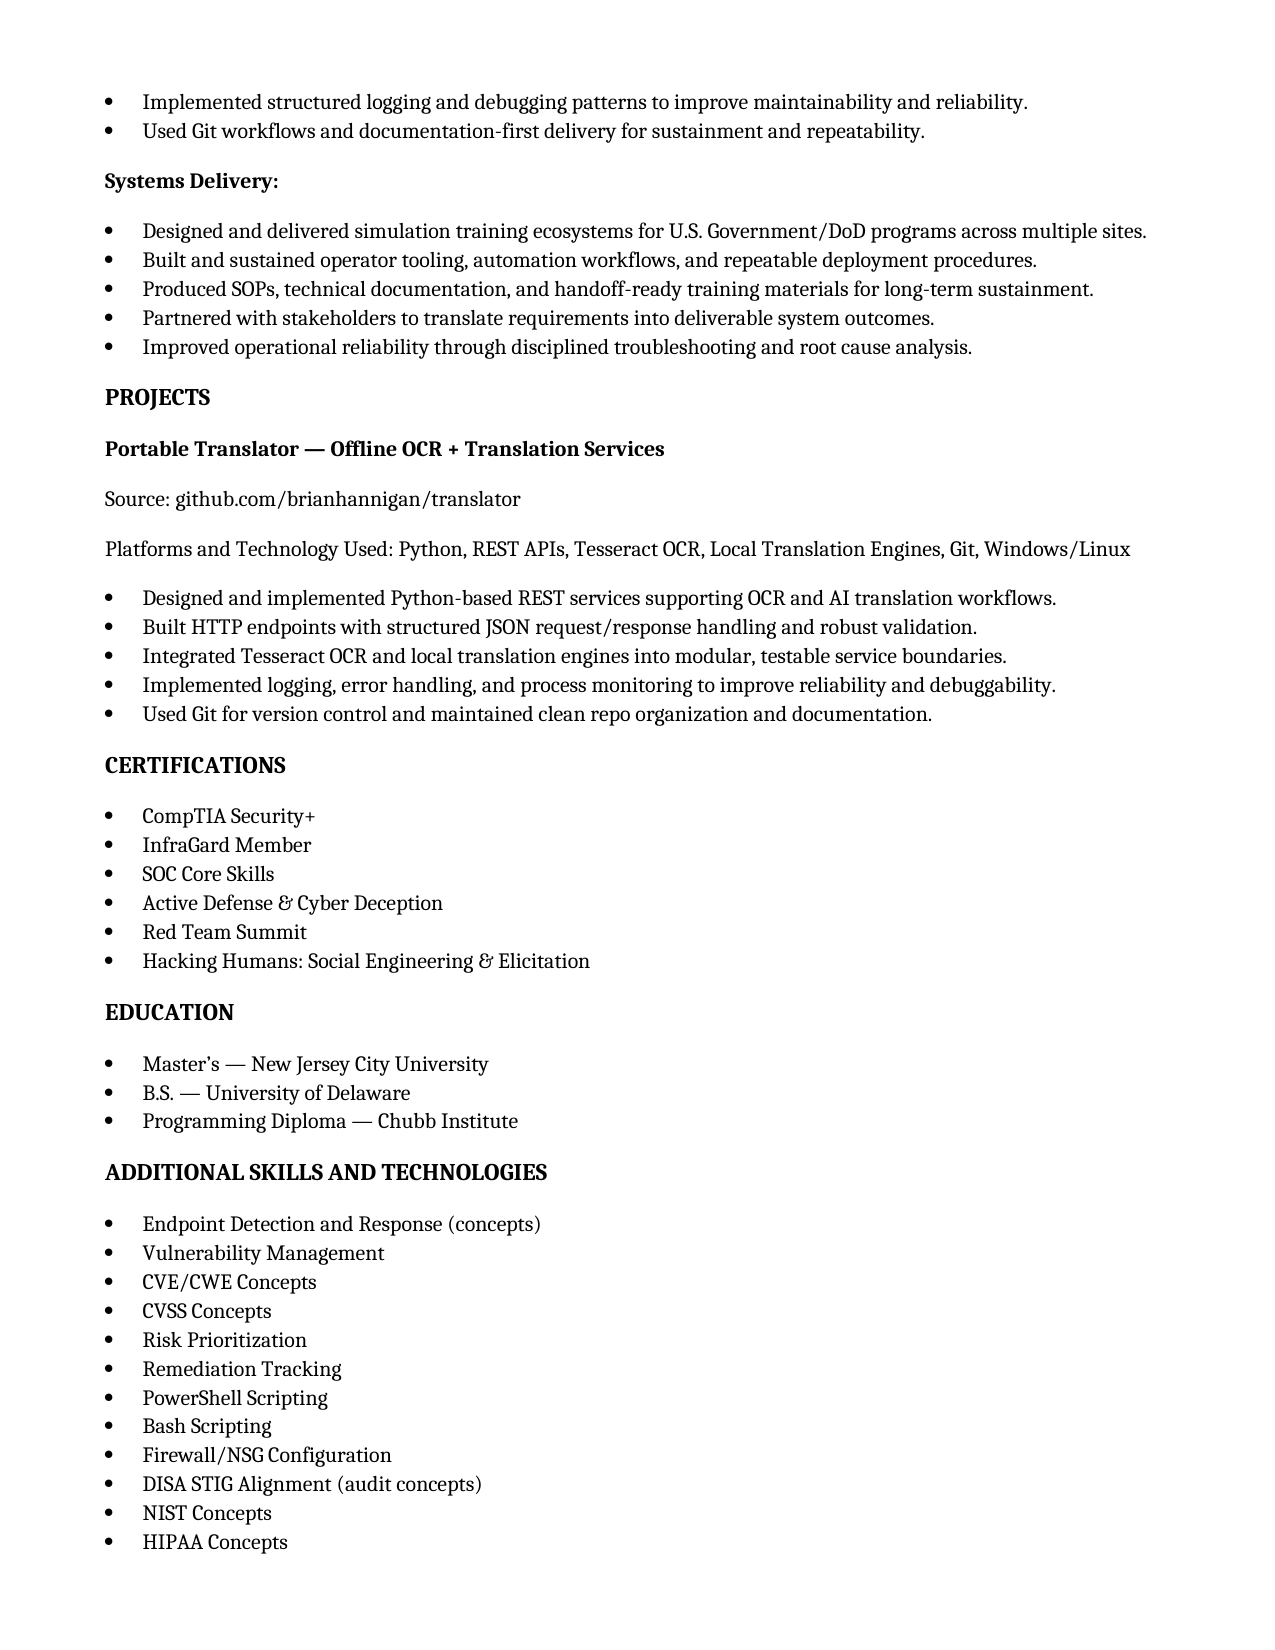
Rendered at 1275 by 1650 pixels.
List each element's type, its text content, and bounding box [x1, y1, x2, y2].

text Platforms and Technology Used: Python, REST APIs, Tesseract OCR, Local Translation Engines, Git, Windows/Linux [105, 536, 1170, 561]
list HIPAA Concepts [105, 1530, 1170, 1555]
text Portable Translator — Offline OCR + Translation Services [105, 437, 1170, 462]
list Programming Diploma — Chubb Institute [105, 1109, 1170, 1134]
list Firewall/NSG Configuration [105, 1443, 1170, 1468]
list Implemented structured logging and debugging patterns to improve maintainability and reliability. [105, 90, 1170, 115]
list Used Git for version control and maintained clean repo organization and documentation. [105, 702, 1170, 727]
list Built HTTP endpoints with structured JSON request/response handling and robust validation. [105, 615, 1170, 640]
list B.S. — University of Delaware [105, 1080, 1170, 1105]
text Systems Delivery: [105, 169, 1170, 194]
list Used Git workflows and documentation-first delivery for sustainment and repeatability. [105, 119, 1170, 144]
text PROJECTS [105, 384, 1170, 412]
list InfraGard Member [105, 833, 1170, 858]
list SOC Core Skills [105, 862, 1170, 887]
list Partnered with stakeholders to translate requirements into deliverable system outcomes. [105, 305, 1170, 331]
list Integrated Tesseract OCR and local translation engines into modular, testable service boundaries. [105, 644, 1170, 669]
list Red Team Summit [105, 920, 1170, 945]
list Improved operational reliability through disciplined troubleshooting and root cause analysis. [105, 334, 1170, 359]
list Vulnerability Management [105, 1240, 1170, 1266]
list Implemented logging, error handling, and process monitoring to improve reliability and debuggability. [105, 673, 1170, 698]
list Produced SOPs, technical documentation, and handoff-ready training materials for long-term sustainment. [105, 276, 1170, 302]
list Remediation Tracking [105, 1356, 1170, 1381]
list NIST Concepts [105, 1501, 1170, 1526]
list Risk Prioritization [105, 1327, 1170, 1352]
list DISA STIG Alignment (audit concepts) [105, 1472, 1170, 1497]
list Designed and implemented Python-based REST services supporting OCR and AI translation workflows. [105, 586, 1170, 611]
list Hacking Humans: Social Engineering & Elicitation [105, 949, 1170, 974]
list Designed and delivered simulation training ecosystems for U.S. Government/DoD programs across multiple sites. [105, 218, 1170, 244]
text EDUCATION [105, 999, 1170, 1026]
list Built and sustained operator tooling, automation workflows, and repeatable deployment procedures. [105, 247, 1170, 273]
list CVSS Concepts [105, 1298, 1170, 1323]
list PowerShell Scripting [105, 1385, 1170, 1410]
list Master’s — New Jersey City University [105, 1051, 1170, 1076]
text CERTIFICATIONS [105, 752, 1170, 779]
list Active Defense & Cyber Deception [105, 891, 1170, 916]
text ADDITIONAL SKILLS AND TECHNOLOGIES [105, 1159, 1170, 1187]
text Source: github.com/brianhannigan/translator [105, 486, 1170, 512]
list Bash Scripting [105, 1414, 1170, 1439]
list CVE/CWE Concepts [105, 1269, 1170, 1294]
list Endpoint Detection and Response (concepts) [105, 1211, 1170, 1237]
list CompTIA Security+ [105, 804, 1170, 829]
